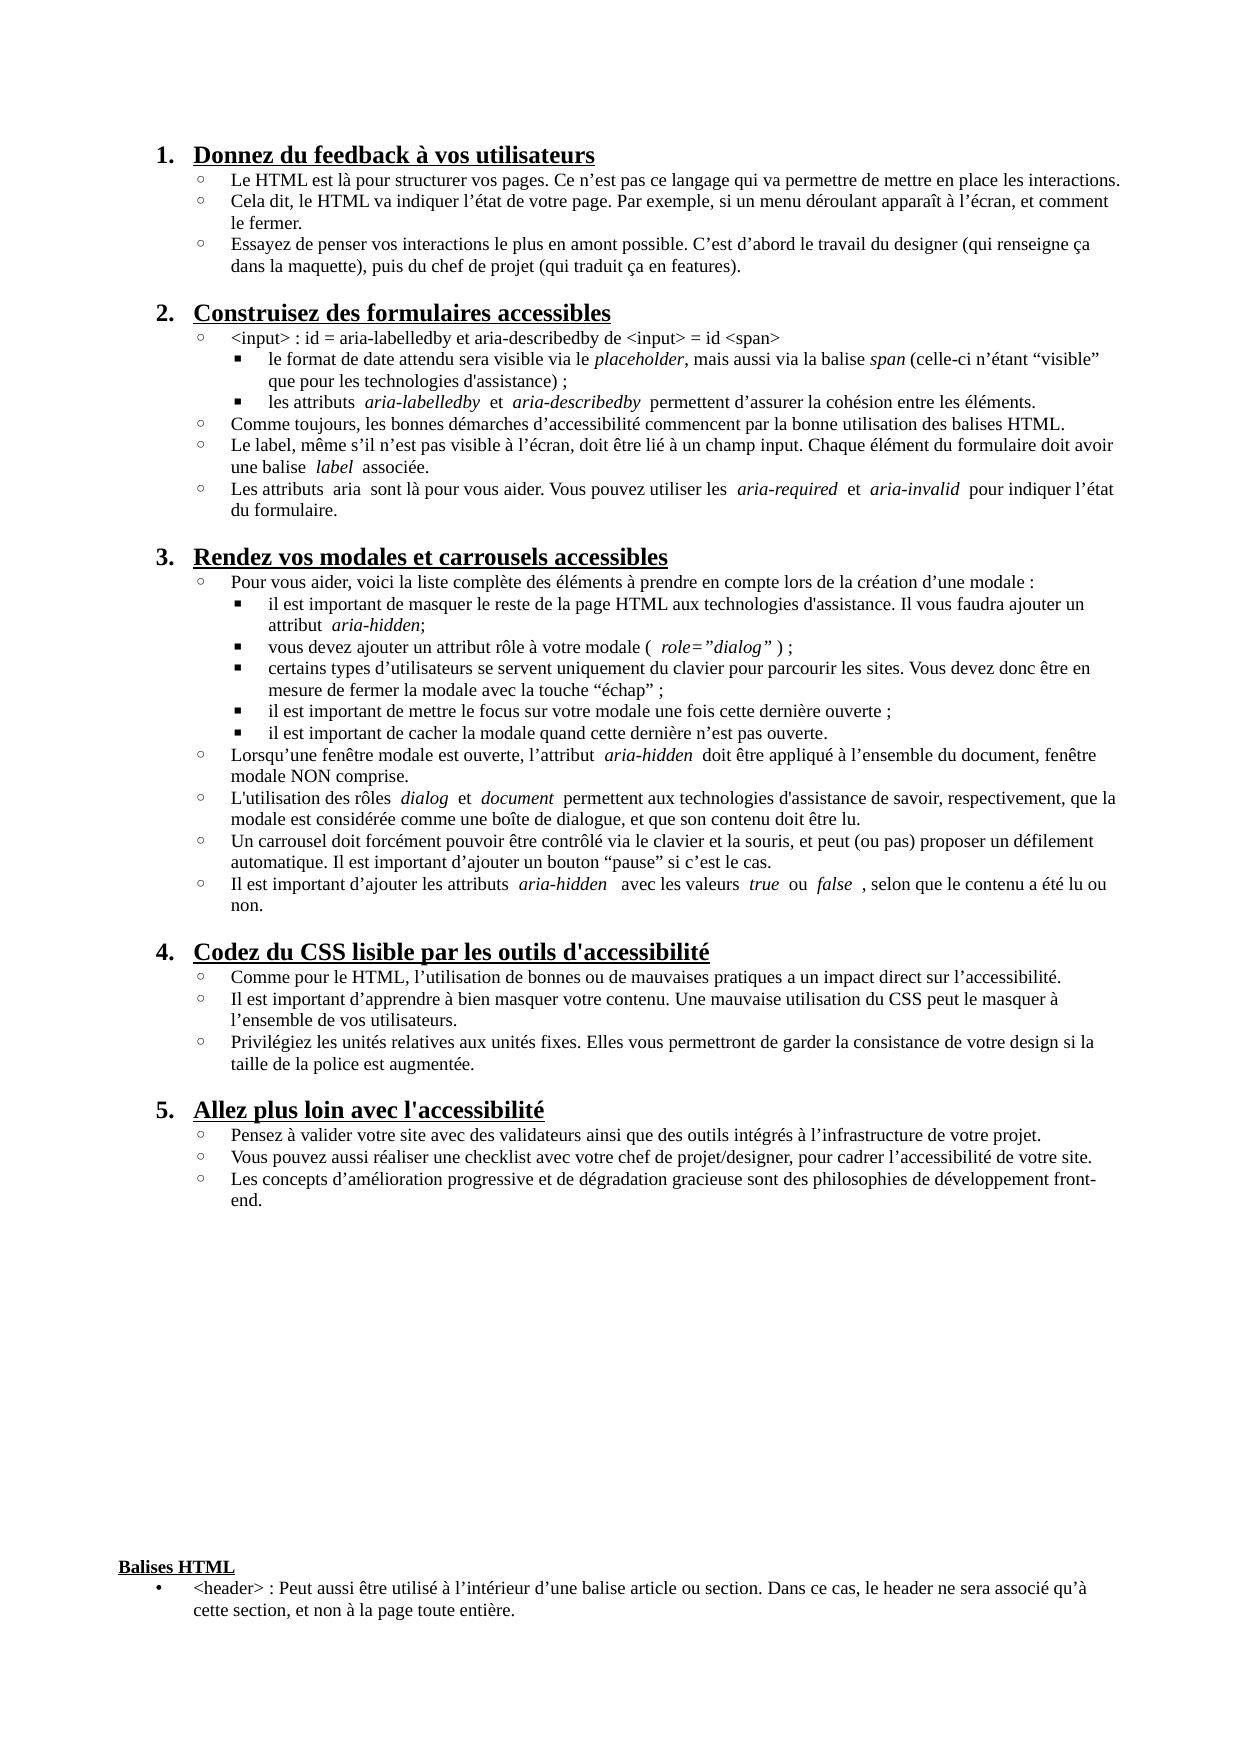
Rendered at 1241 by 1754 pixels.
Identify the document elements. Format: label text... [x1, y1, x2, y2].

list Allez plus loin avec l'accessibilité [156, 1096, 1122, 1124]
list Rendez vos modales et carrousels accessibles [156, 542, 1122, 571]
list Construisez des formulaires accessibles [156, 298, 1122, 327]
list Le label, même s’il n’est pas visible à l’écran, doit être lié à un champ input. Chaque élément du formulaire doit avoir une balise label associée. [193, 434, 1122, 477]
list Comme toujours, les bonnes démarches d’accessibilité commencent par la bonne utilisation des balises HTML. [193, 413, 1122, 434]
list Donnez du feedback à vos utilisateurs [156, 140, 1122, 168]
list le format de date attendu sera visible via le placeholder, mais aussi via la balise span (celle-ci n’étant “visible” que pour les technologies d'assistance) ; [231, 348, 1122, 391]
list <input> : id = aria-labelledby et aria-describedby de <input> = id <span> [193, 327, 1122, 348]
list Vous pouvez aussi réaliser une checklist avec votre chef de projet/designer, pour cadrer l’accessibilité de votre site. [193, 1146, 1122, 1167]
list certains types d’utilisateurs se servent uniquement du clavier pour parcourir les sites. Vous devez donc être en mesure de fermer la modale avec la touche “échap” ; [231, 657, 1122, 700]
list Codez du CSS lisible par les outils d'accessibilité [156, 937, 1122, 966]
list il est important de mettre le focus sur votre modale une fois cette dernière ouverte ; [231, 700, 1122, 722]
list L'utilisation des rôles dialog et document permettent aux technologies d'assistance de savoir, respectivement, que la modale est considérée comme une boîte de dialogue, et que son contenu doit être lu. [193, 787, 1122, 830]
list il est important de masquer le reste de la page HTML aux technologies d'assistance. Il vous faudra ajouter un attribut aria-hidden; [231, 592, 1122, 636]
list Un carrousel doit forcément pouvoir être contrôlé via le clavier et la souris, et peut (ou pas) proposer un défilement automatique. Il est important d’ajouter un bouton “pause” si c’est le cas. [193, 830, 1122, 873]
list vous devez ajouter un attribut rôle à votre modale ( role=”dialog” ) ; [231, 636, 1122, 657]
list Il est important d’ajouter les attributs aria-hidden avec les valeurs true ou false , selon que le contenu a été lu ou non. [193, 873, 1122, 916]
list Pour vous aider, voici la liste complète des éléments à prendre en compte lors de la création d’une modale : [193, 571, 1122, 592]
list Comme pour le HTML, l’utilisation de bonnes ou de mauvaises pratiques a un impact direct sur l’accessibilité. [193, 966, 1122, 988]
list Essayez de penser vos interactions le plus en amont possible. C’est d’abord le travail du designer (qui renseigne ça dans la maquette), puis du chef de projet (qui traduit ça en features). [193, 233, 1122, 276]
list Privilégiez les unités relatives aux unités fixes. Elles vous permettront de garder la consistance de votre design si la taille de la police est augmentée. [193, 1031, 1122, 1074]
list Les attributs aria sont là pour vous aider. Vous pouvez utiliser les aria-required et aria-invalid pour indiquer l’état du formulaire. [193, 477, 1122, 521]
text Balises HTML [118, 1556, 1122, 1577]
list Pensez à valider votre site avec des validateurs ainsi que des outils intégrés à l’infrastructure de votre projet. [193, 1124, 1122, 1146]
list il est important de cacher la modale quand cette dernière n’est pas ouverte. [231, 722, 1122, 743]
list Cela dit, le HTML va indiquer l’état de votre page. Par exemple, si un menu déroulant apparaît à l’écran, et comment le fermer. [193, 190, 1122, 233]
list les attributs aria-labelledby et aria-describedby permettent d’assurer la cohésion entre les éléments. [231, 391, 1122, 413]
list <header> : Peut aussi être utilisé à l’intérieur d’une balise article ou section. Dans ce cas, le header ne sera associé qu’à cette section, et non à la page toute entière. [156, 1577, 1122, 1620]
list Le HTML est là pour structurer vos pages. Ce n’est pas ce langage qui va permettre de mettre en place les interactions. [193, 168, 1122, 190]
list Il est important d’apprendre à bien masquer votre contenu. Une mauvaise utilisation du CSS peut le masquer à l’ensemble de vos utilisateurs. [193, 988, 1122, 1031]
list Les concepts d’amélioration progressive et de dégradation gracieuse sont des philosophies de développement front-end. [193, 1167, 1122, 1211]
list Lorsqu’une fenêtre modale est ouverte, l’attribut aria-hidden doit être appliqué à l’ensemble du document, fenêtre modale NON comprise. [193, 743, 1122, 787]
